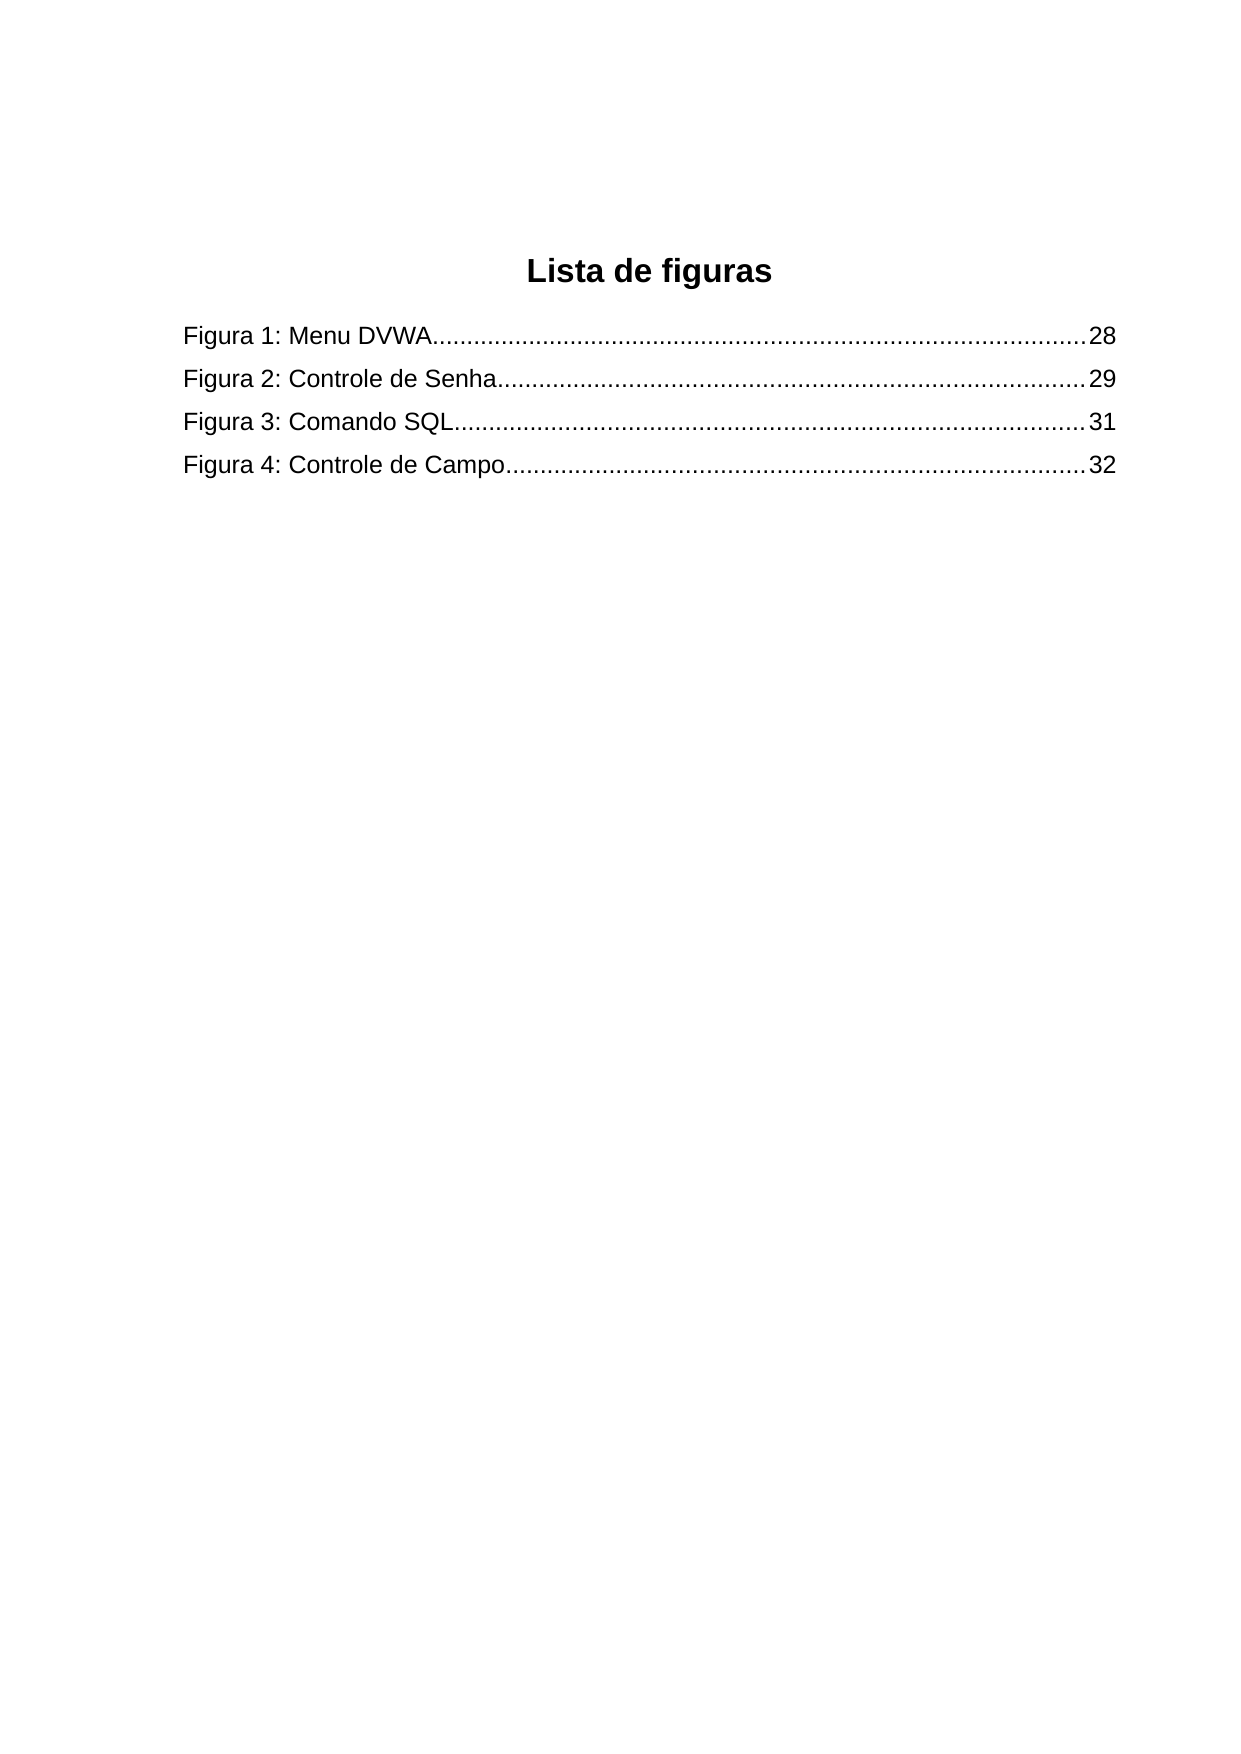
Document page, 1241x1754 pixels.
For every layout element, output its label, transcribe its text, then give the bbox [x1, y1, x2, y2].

table_header Lista de figuras Figura 1: Menu DVWA 28 Figura 2: Controle de Senha 29 Figura 3: Comando SQL. 31 Figura 4: Controle de Campo 32 [177, 220, 1122, 485]
